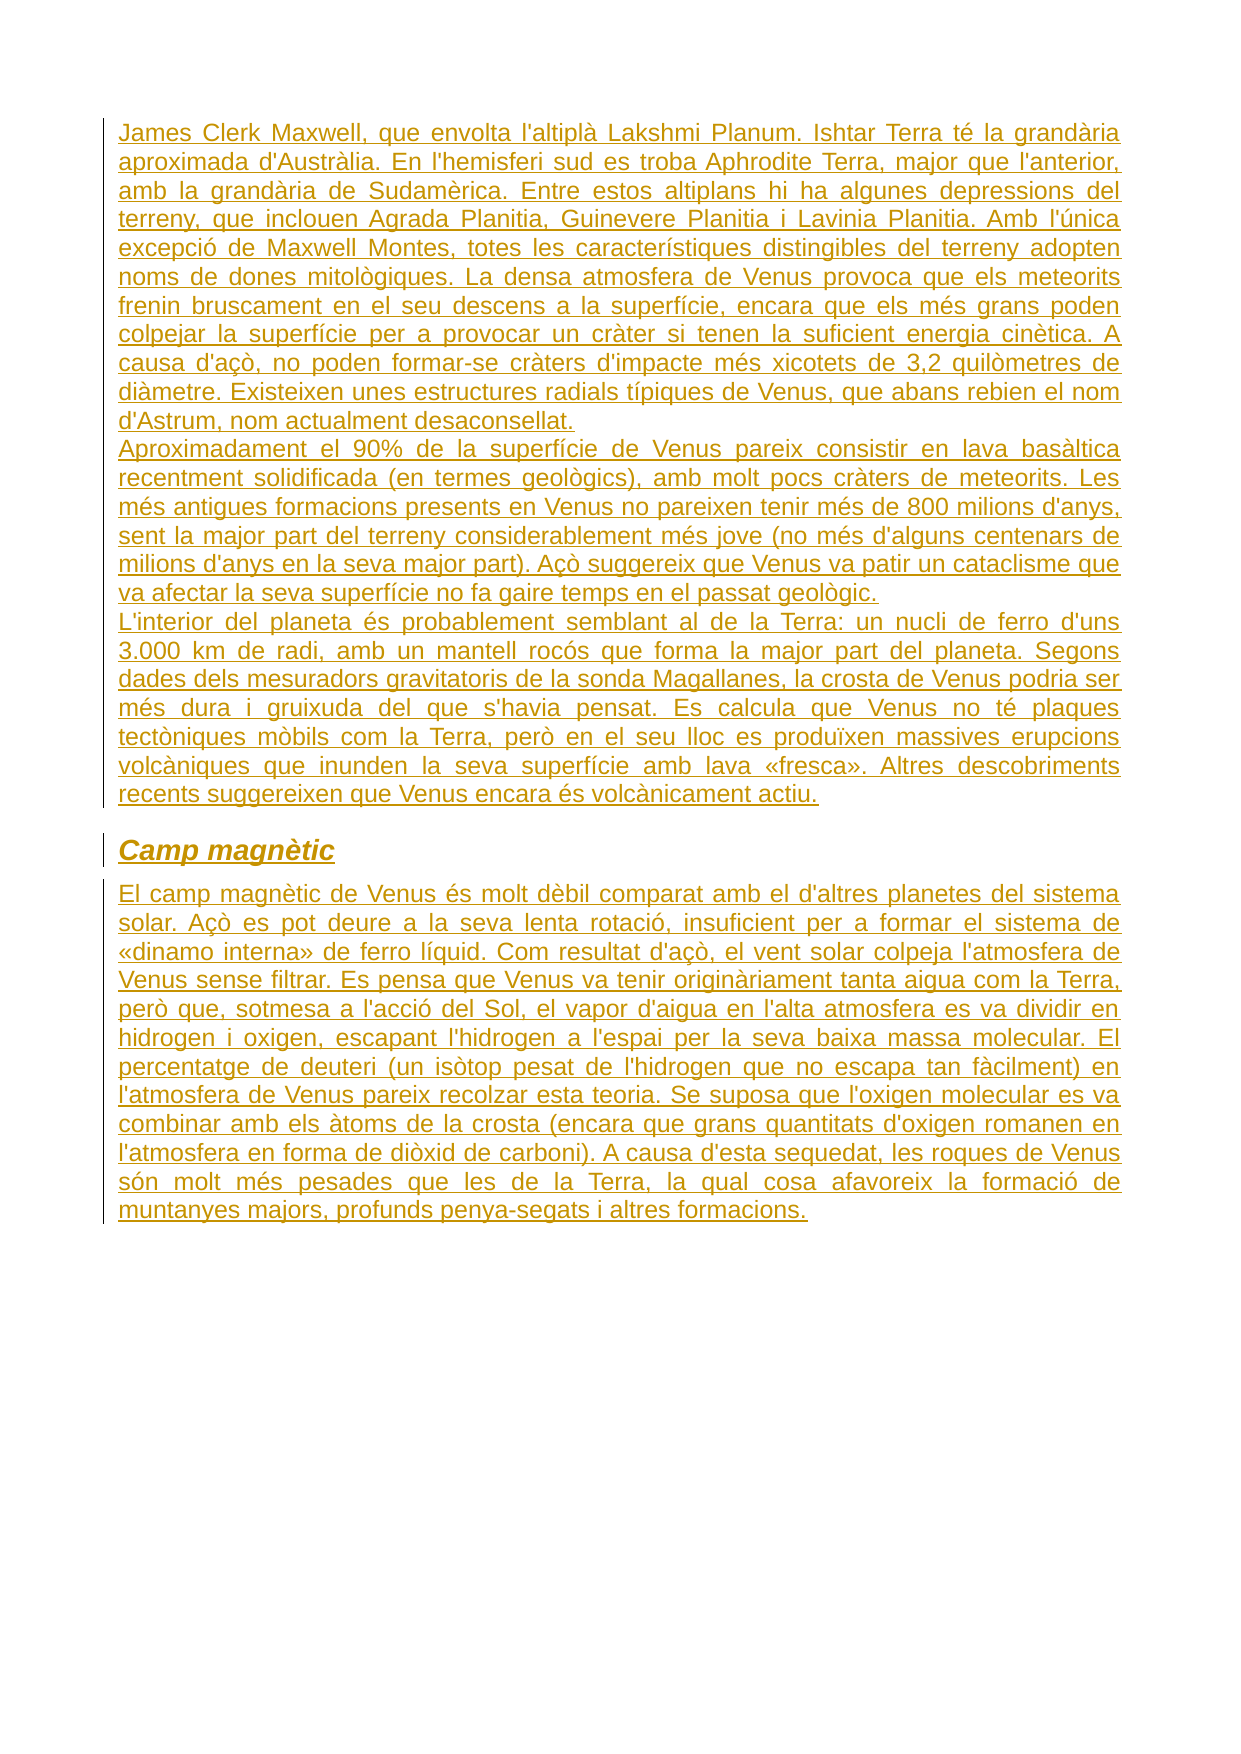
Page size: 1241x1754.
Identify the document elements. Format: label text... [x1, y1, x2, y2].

text 3.000 km de radi, amb un mantell rocós que forma la major part del planeta. Segons dades dels mesuradors gravitatoris de la sonda Magallanes, la crosta de Venus podria ser [118, 633, 1122, 689]
text Venus sense filtrar. Es pensa que Venus va tenir originàriament tanta aigua com la Terra, [118, 963, 1122, 990]
text Aproximadament el 90% de la superfície de Venus pareix consistir en lava basàltica recentment solidificada (en termes geològics), amb molt pocs cràters de meteorits. Les més antigues formacions presents en Venus no pareixen tenir més de 800 milions d'anys, [118, 434, 1122, 517]
text amb la grandària de Sudamèrica. Entre estos altiplans hi ha algunes depressions del [118, 173, 1122, 201]
text però que, sotmesa a l'acció del Sol, el vapor d'aigua en l'alta atmosfera es va dividir en hidrogen i oxigen, escapant l'hidrogen a l'espai per la seva baixa massa molecular. El percentatge de deuteri (un isòtop pesat de l'hidrogen que no escapa tan fàcilment) en l'atmosfera de Venus pareix recolzar esta teoria. Se suposa que l'oxigen molecular es va combinar amb els àtoms de la crosta (encara que grans quantitats d'oxigen romanen en [118, 992, 1122, 1134]
text són molt més pesades que les de la Terra, la qual cosa afavoreix la formació de [118, 1164, 1122, 1192]
text terreny, que inclouen Agrada Planitia, Guinevere Planitia i Lavinia Planitia. Amb l'única excepció de Maxwell Montes, totes les característiques distingibles del terreny adopten [118, 202, 1122, 258]
subtitle Camp magnètic [118, 833, 1122, 867]
text James Clerk Maxwell, que envolta l'altiplà Lakshmi Planum. Ishtar Terra té la grandària aproximada d'Austràlia. En l'hemisferi sud es troba Aphrodite Terra, major que l'anterior, [118, 118, 1122, 172]
text d'Astrum, nom actualment desaconsellat. [118, 403, 1122, 434]
text milions d'anys en la seva major part). Açò suggereix que Venus va patir un cataclisme que va afectar la seva superfície no fa gaire temps en el passat geològic. [118, 547, 1122, 607]
text noms de dones mitològiques. La densa atmosfera de Venus provoca que els meteorits [118, 259, 1122, 287]
text frenin bruscament en el seu descens a la superfície, encara que els més grans poden colpejar la superfície per a provocar un cràter si tenen la suficient energia cinètica. A [118, 288, 1122, 344]
text L'interior del planeta és probablement semblant al de la Terra: un nucli de ferro d'uns [118, 607, 1122, 632]
text «dinamo interna» de ferro líquid. Com resultat d'açò, el vent solar colpeja l'atmosfera de [118, 934, 1122, 962]
text El camp magnètic de Venus és molt dèbil comparat amb el d'altres planetes del sistema solar. Açò es pot deure a la seva lenta rotació, insuficient per a formar el sistema de [118, 879, 1122, 933]
text causa d'açò, no poden formar-se cràters d'impacte més xicotets de 3,2 quilòmetres de [118, 346, 1122, 373]
text diàmetre. Existeixen unes estructures radials típiques de Venus, que abans rebien el nom [118, 374, 1122, 402]
text l'atmosfera en forma de diòxid de carboni). A causa d'esta sequedat, les roques de Venus [118, 1135, 1122, 1163]
text més dura i gruixuda del que s'havia pensat. Es calcula que Venus no té plaques tectòniques mòbils com la Terra, però en el seu lloc es produïxen massives erupcions volcàniques que inunden la seva superfície amb lava «fresca». Altres descobriments recents suggereixen que Venus encara és volcànicament actiu. [118, 691, 1122, 808]
text sent la major part del terreny considerablement més jove (no més d'alguns centenars de [118, 518, 1122, 546]
text muntanyes majors, profunds penya-segats i altres formacions. [118, 1193, 1122, 1224]
